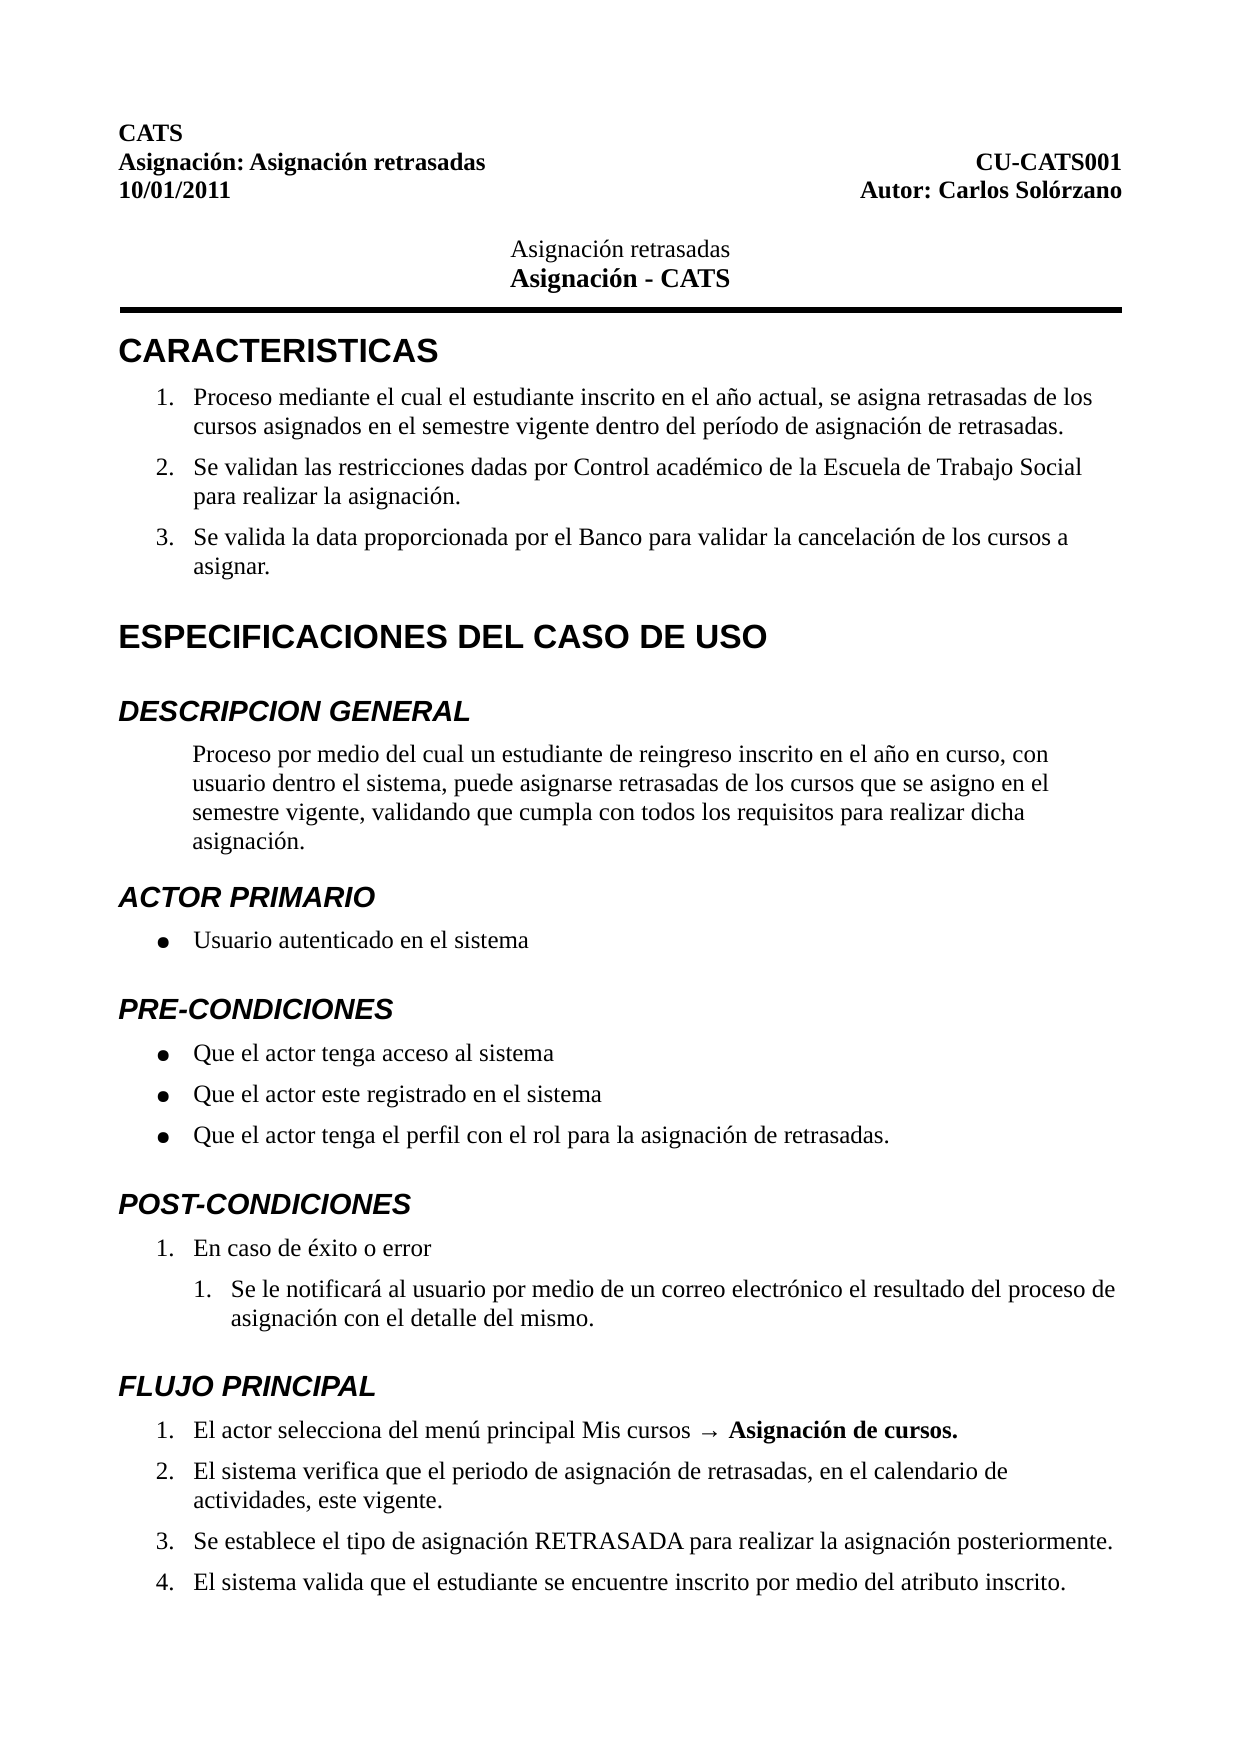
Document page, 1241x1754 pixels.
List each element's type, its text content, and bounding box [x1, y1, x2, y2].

list Usuario autenticado en el sistema [156, 926, 1122, 954]
list Se validan las restricciones dadas por Control académico de la Escuela de Trabajo Social para realizar la asignación. [156, 452, 1122, 510]
list Que el actor tenga acceso al sistema [156, 1038, 1122, 1067]
subtitle ESPECIFICACIONES DEL CASO DE USO [118, 617, 1122, 656]
text 1. Se le notificará al usuario por medio de un correo electrónico el resultado del proceso de asignación con el detalle del mismo. [193, 1274, 1122, 1331]
list Se valida la data proporcionada por el Banco para validar la cancelación de los cursos a asignar. [156, 522, 1122, 580]
list Que el actor este registrado en el sistema [156, 1079, 1122, 1108]
subtitle PRE-CONDICIONES [118, 992, 1122, 1025]
list Que el actor tenga el perfil con el rol para la asignación de retrasadas. [156, 1120, 1122, 1149]
list En caso de éxito o error [156, 1233, 1122, 1261]
list Se establece el tipo de asignación RETRASADA para realizar la asignación posteriormente. [156, 1526, 1122, 1555]
list El actor selecciona del menú principal Mis cursos → Asignación de cursos. [156, 1415, 1122, 1444]
list El sistema valida que el estudiante se encuentre inscrito por medio del atributo inscrito. [156, 1567, 1122, 1596]
subtitle DESCRIPCION GENERAL [118, 693, 1122, 727]
subtitle POST-CONDICIONES [118, 1187, 1122, 1220]
list El sistema verifica que el periodo de asignación de retrasadas, en el calendario de actividades, este vigente. [156, 1456, 1122, 1514]
subtitle ACTOR PRIMARIO [118, 879, 1122, 913]
subtitle CARACTERISTICAS [118, 331, 1122, 370]
text Asignación - CATS [118, 263, 1122, 294]
text Proceso por medio del cual un estudiante de reingreso inscrito en el año en curso, con usuario dentro el sistema, puede asignarse retrasadas de los cursos que se asigno en el semestre vigente, validando que cumpla con todos los requisitos para realizar dicha asignación. [118, 739, 1122, 854]
subtitle FLUJO PRINCIPAL [118, 1369, 1122, 1402]
text Asignación retrasadas [118, 234, 1122, 263]
list Proceso mediante el cual el estudiante inscrito en el año actual, se asigna retrasadas de los cursos asignados en el semestre vigente dentro del período de asignación de retrasadas. [156, 382, 1122, 440]
